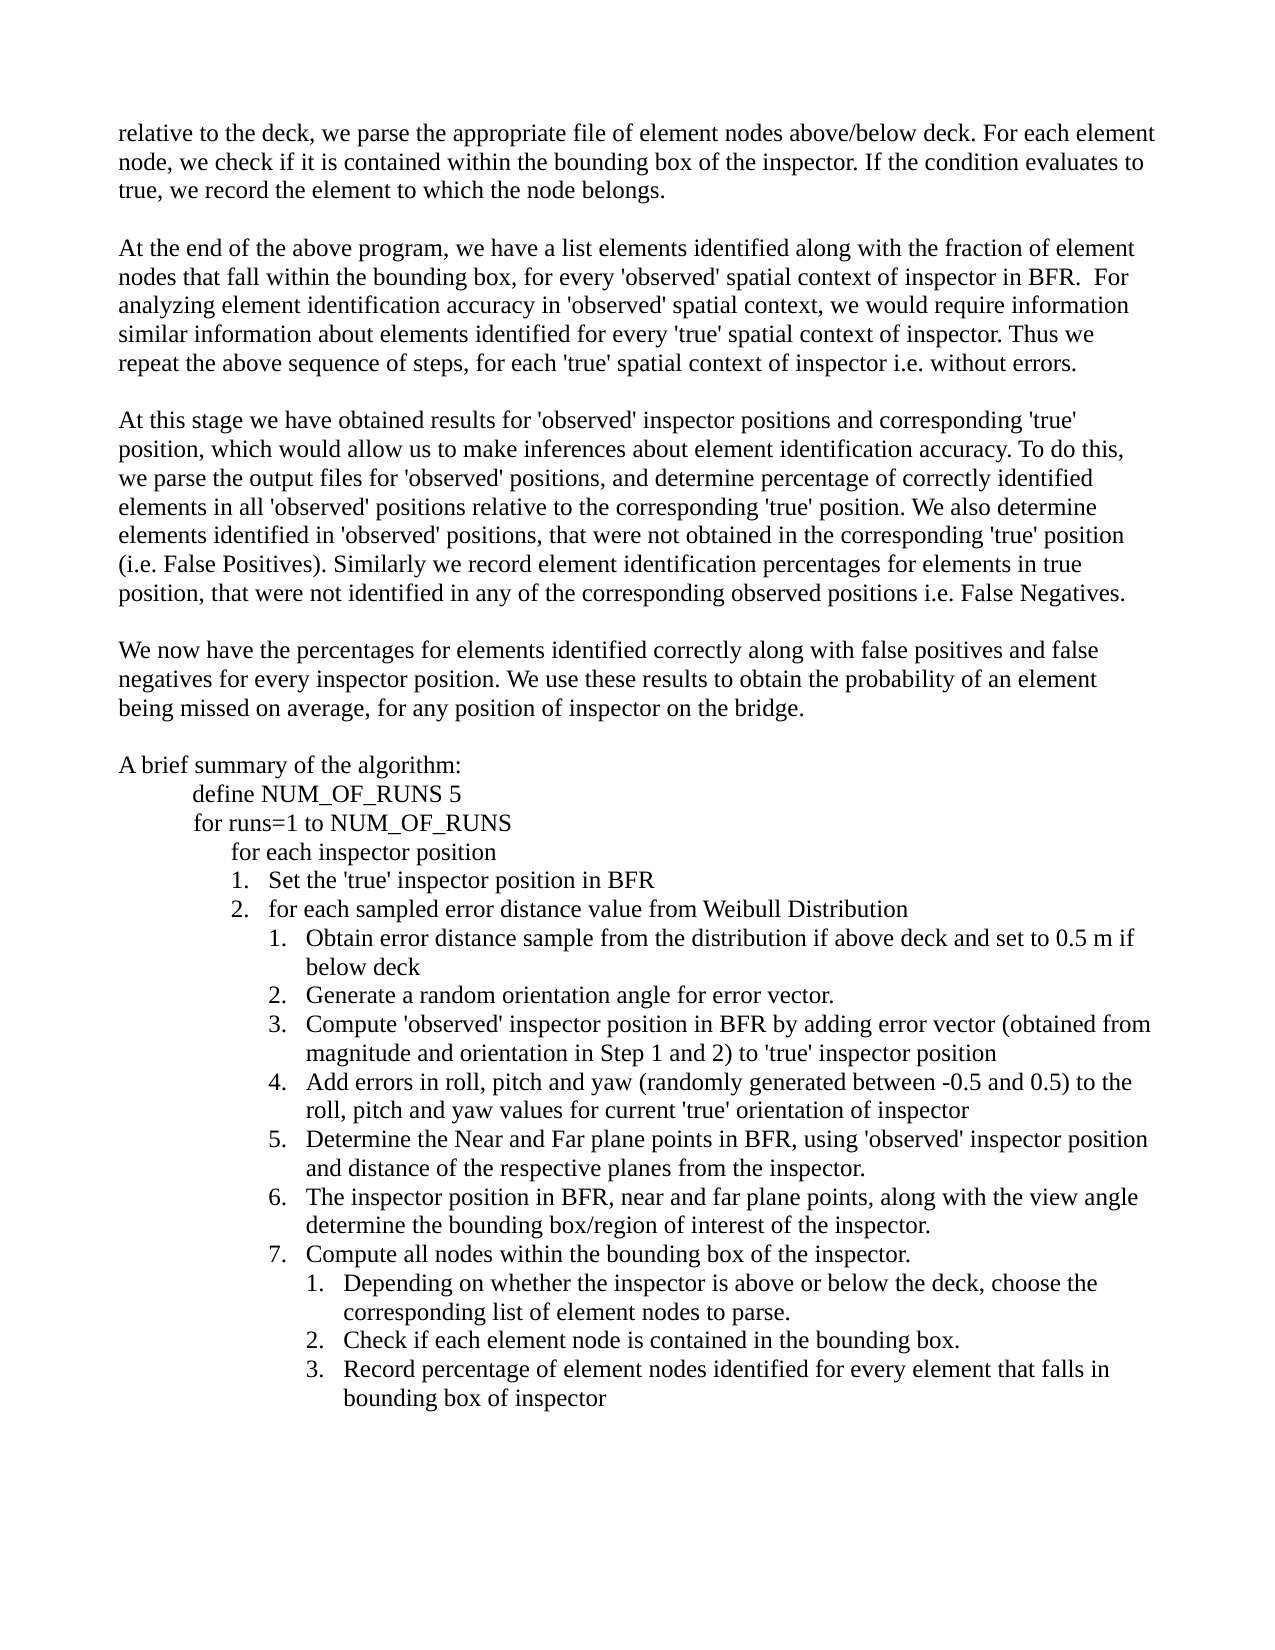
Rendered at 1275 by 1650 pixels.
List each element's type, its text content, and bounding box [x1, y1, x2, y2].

text we parse the output files for 'observed' positions, and determine percentage of correctly identified elements in all 'observed' positions relative to the corresponding 'true' position. We also determine elements identified in 'observed' positions, that were not obtained in the corresponding 'true' position (i.e. False Positives). Similarly we record element identification percentages for elements in true position, that were not identified in any of the corresponding observed positions i.e. False Negatives. [118, 463, 1157, 607]
text At the end of the above program, we have a list elements identified along with the fraction of element nodes that fall within the bounding box, for every 'observed' spatial context of inspector in BFR. For analyzing element identification accuracy in 'observed' spatial context, we would require information similar information about elements identified for every 'true' spatial context of inspector. Thus we repeat the above sequence of steps, for each 'true' spatial context of inspector i.e. without errors. [118, 204, 1157, 377]
list Obtain error distance sample from the distribution if above deck and set to 0.5 m if below deck [268, 923, 1157, 981]
list Check if each element node is contained in the bounding box. [306, 1326, 1157, 1354]
text define NUM_OF_RUNS 5 [118, 779, 1157, 808]
list Determine the Near and Far plane points in BFR, using 'observed' inspector position and distance of the respective planes from the inspector. [268, 1124, 1157, 1182]
list Depending on whether the inspector is above or below the deck, choose the corresponding list of element nodes to parse. [306, 1268, 1157, 1326]
list Compute all nodes within the bounding box of the inspector. [268, 1239, 1157, 1268]
list for each inspector position [193, 837, 1157, 866]
list Record percentage of element nodes identified for every element that falls in bounding box of inspector [306, 1354, 1157, 1412]
list for each sampled error distance value from Weibull Distribution [231, 894, 1157, 923]
list The inspector position in BFR, near and far plane points, along with the view angle determine the bounding box/region of interest of the inspector. [268, 1182, 1157, 1239]
text At this stage we have obtained results for 'observed' inspector positions and corresponding 'true' position, which would allow us to make inferences about element identification accuracy. To do this, [118, 406, 1157, 463]
text A brief summary of the algorithm: [118, 751, 1157, 779]
list Compute 'observed' inspector position in BFR by adding error vector (obtained from magnitude and orientation in Step 1 and 2) to 'true' inspector position [268, 1009, 1157, 1067]
list for runs=1 to NUM_OF_RUNS [156, 808, 1157, 837]
list Add errors in roll, pitch and yaw (randomly generated between -0.5 and 0.5) to the roll, pitch and yaw values for current 'true' orientation of inspector [268, 1067, 1157, 1124]
text relative to the deck, we parse the appropriate file of element nodes above/below deck. For each element node, we check if it is contained within the bounding box of the inspector. If the condition evaluates to true, we record the element to which the node belongs. [118, 118, 1157, 204]
text We now have the percentages for elements identified correctly along with false positives and false negatives for every inspector position. We use these results to obtain the probability of an element being missed on average, for any position of inspector on the bridge. [118, 607, 1157, 722]
list Set the 'true' inspector position in BFR [231, 866, 1157, 894]
list Generate a random orientation angle for error vector. [268, 981, 1157, 1009]
